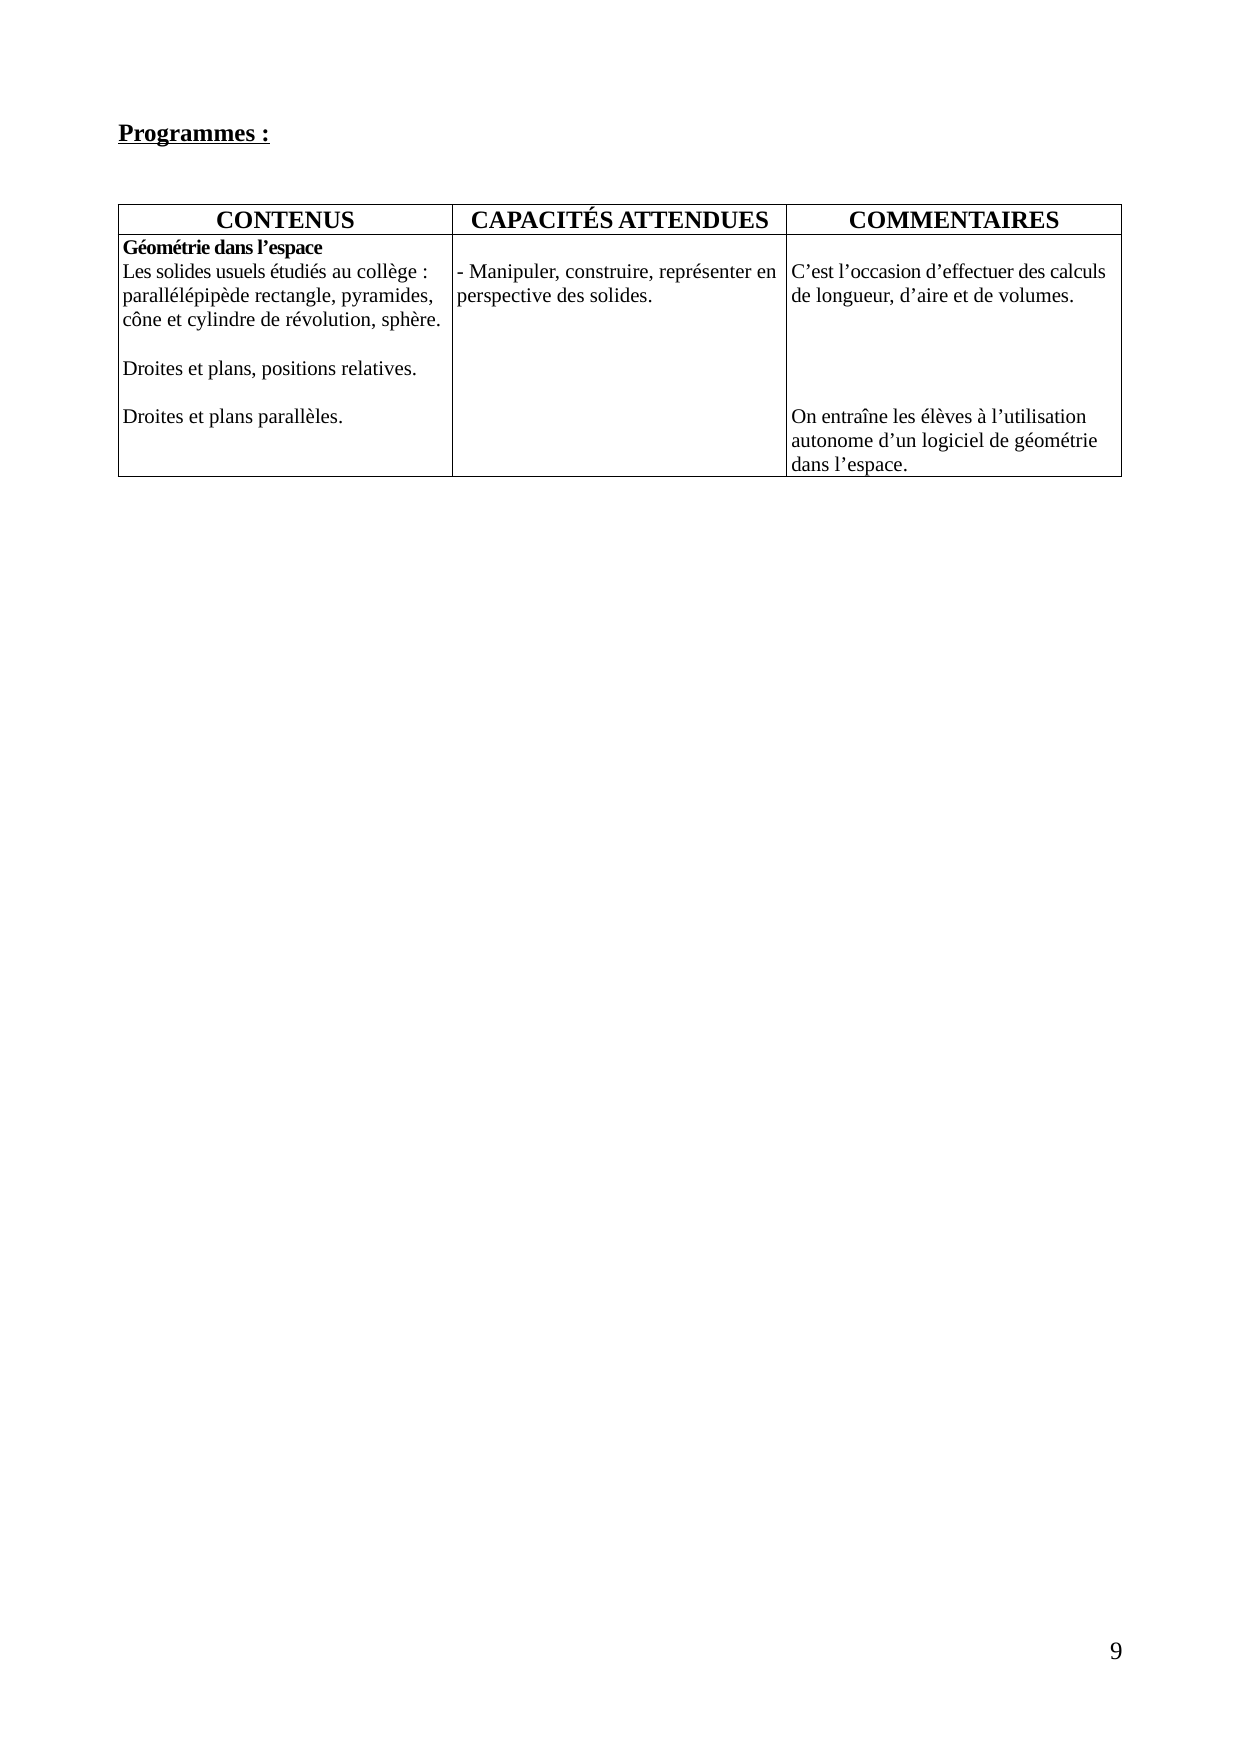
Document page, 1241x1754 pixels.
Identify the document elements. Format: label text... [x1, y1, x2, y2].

table_header CONTENUS [119, 205, 452, 234]
table_cell [453, 380, 786, 476]
table_cell [453, 331, 786, 379]
table_cell [787, 331, 1121, 379]
table_cell Droites et plans parallèles. [119, 380, 452, 476]
table_header COMMENTAIRES [787, 205, 1121, 234]
table_cell Droites et plans, positions relatives. [119, 331, 452, 379]
table_cell C’est l’occasion d’effectuer des calculs de longueur, d’aire et de volumes. [787, 235, 1121, 331]
table_cell Géométrie dans l’espace Les solides usuels étudiés au collège : parallélépipède rectangle, pyramides, cône et cylindre de révolution, sphère. [119, 235, 452, 331]
table_cell - Manipuler, construire, représenter en perspective des solides. [453, 235, 786, 331]
table_cell On entraîne les élèves à l’utilisation autonome d’un logiciel de géométrie dans l’espace. [787, 380, 1121, 476]
table_header CAPACITÉS ATTENDUES [453, 205, 786, 234]
text Programmes : [118, 118, 1122, 147]
